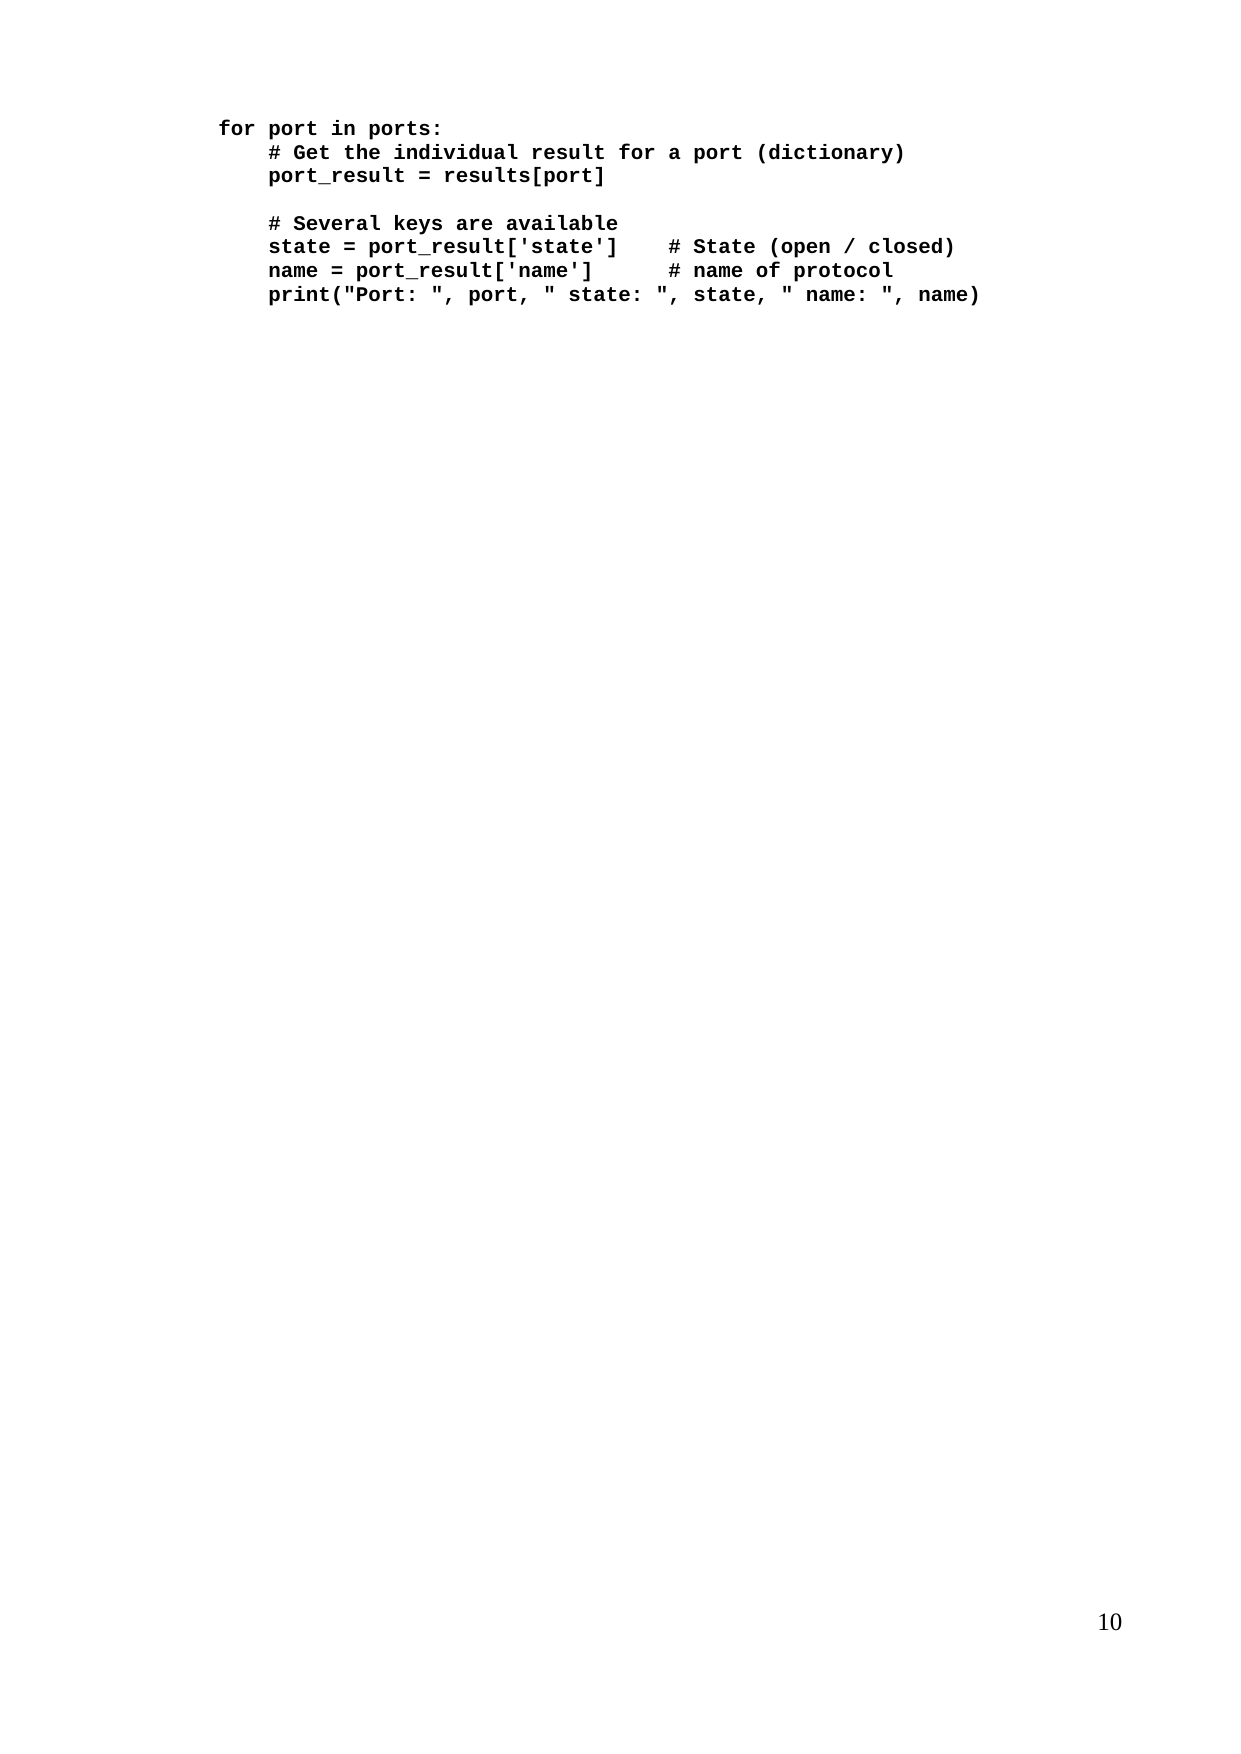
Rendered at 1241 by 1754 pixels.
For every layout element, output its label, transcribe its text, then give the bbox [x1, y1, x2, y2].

text port_result = results[port] [118, 165, 1122, 189]
text for port in ports: [118, 118, 1122, 142]
text state = port_result['state'] # State (open / closed) [118, 236, 1122, 260]
text name = port_result['name'] # name of protocol [118, 260, 1122, 284]
text # Get the individual result for a port (dictionary) [118, 142, 1122, 165]
text # Several keys are available [118, 213, 1122, 236]
text print("Port: ", port, " state: ", state, " name: ", name) [118, 284, 1122, 307]
